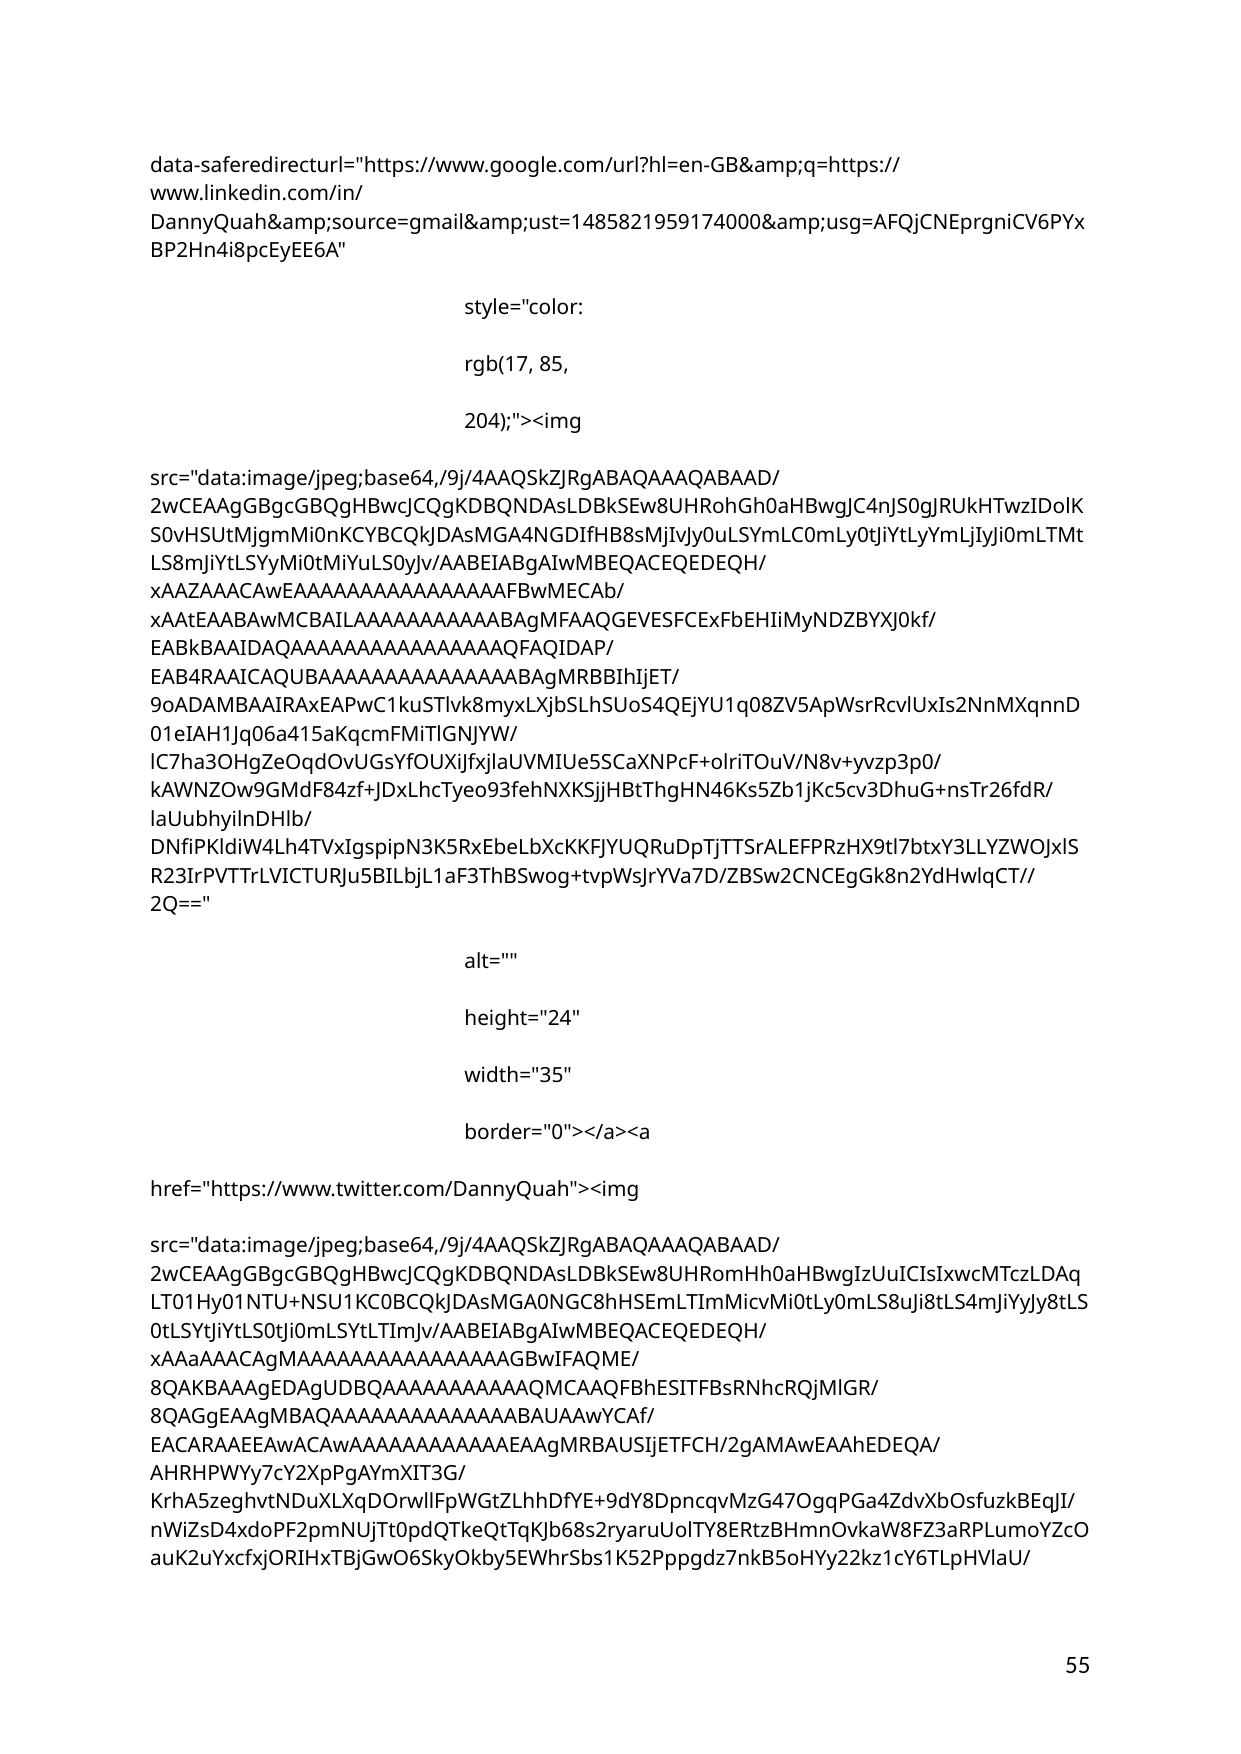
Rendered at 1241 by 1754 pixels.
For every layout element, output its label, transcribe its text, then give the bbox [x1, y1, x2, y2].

text rgb(17, 85, [150, 349, 1090, 377]
text data-saferedirecturl="https://www.google.com/url?hl=en-GB&amp;q=https://www.linkedin.com/in/DannyQuah&amp;source=gmail&amp;ust=1485821959174000&amp;usg=AFQjCNEprgniCV6PYxBP2Hn4i8pcEyEE6A" [150, 150, 1090, 264]
text alt="" [150, 946, 1090, 975]
text 204);"><img [150, 406, 1090, 434]
text height="24" [150, 1003, 1090, 1032]
text src="data:image/jpeg;base64,/9j/4AAQSkZJRgABAQAAAQABAAD/2wCEAAgGBgcGBQgHBwcJCQgKDBQNDAsLDBkSEw8UHRomHh0aHBwgIzUuICIsIxwcMTczLDAqLT01Hy01NTU+NSU1KC0BCQkJDAsMGA0NGC8hHSEmLTImMicvMi0tLy0mLS8uJi8tLS4mJiYyJy8tLS0tLSYtJiYtLS0tJi0mLSYtLTImJv/AABEIABgAIwMBEQACEQEDEQH/xAAaAAACAgMAAAAAAAAAAAAAAAAGBwIFAQME/8QAKBAAAgEDAgUDBQAAAAAAAAAAAQMCAAQFBhESITFBsRNhcRQjMlGR/8QAGgEAAgMBAQAAAAAAAAAAAAAABAUAAwYCAf/EACARAAEEAwACAwAAAAAAAAAAAAEAAgMRBAUSIjETFCH/2gAMAwEAAhEDEQA/AHRHPWYy7cY2XpPgAYmXIT3G/KrhA5zeghvtNDuXLXqDOrwllFpWGtZLhhDfYE+9dY8DpncqvMzG47OgqPGa4ZdvXbOsfuzkBEqJI/nWiZsD4xdoPF2pmNUjTt0pdQTkeQtTqKJb68s2ryaruUolTY8ERtzBHmnOvkaW8FZ3aRPLumoYZcOauK2uYxcfxjORIHxTBjGwO6SkyOkby5EWhrSbs1K52Pppgdz7nkB5oHYy22kz1cY6TLpHVlaU/ [150, 1231, 1090, 1572]
text border="0"></a><a [150, 1117, 1090, 1145]
text src="data:image/jpeg;base64,/9j/4AAQSkZJRgABAQAAAQABAAD/2wCEAAgGBgcGBQgHBwcJCQgKDBQNDAsLDBkSEw8UHRohGh0aHBwgJC4nJS0gJRUkHTwzIDolKS0vHSUtMjgmMi0nKCYBCQkJDAsMGA4NGDIfHB8sMjIvJy0uLSYmLC0mLy0tJiYtLyYmLjIyJi0mLTMtLS8mJiYtLSYyMi0tMiYuLS0yJv/AABEIABgAIwMBEQACEQEDEQH/xAAZAAACAwEAAAAAAAAAAAAAAAAFBwMECAb/xAAtEAABAwMCBAILAAAAAAAAAAABAgMFAAQGEVESFCExFbEHIiMyNDZBYXJ0kf/EABkBAAIDAQAAAAAAAAAAAAAAAAQFAQIDAP/EAB4RAAICAQUBAAAAAAAAAAAAAAABAgMRBBIhIjET/9oADAMBAAIRAxEAPwC1kuSTlvk8myxLXjbSLhSUoS4QEjYU1q08ZV5ApWsrRcvlUxIs2NnMXqnnD01eIAH1Jq06a415aKqcmFMiTlGNJYW/lC7ha3OHgZeOqdOvUGsYfOUXiJfxjlaUVMIUe5SCaXNPcF+olriTOuV/N8v+yvzp3p0/kAWNZOw9GMdF84zf+JDxLhcTyeo93fehNXKSjjHBtThgHN46Ks5Zb1jKc5cv3DhuG+nsTr26fdR/laUubhyilnDHlb/DNfiPKldiW4Lh4TVxIgspipN3K5RxEbeLbXcKKFJYUQRuDpTjTTSrALEFPRzHX9tl7btxY3LLYZWOJxlSR23IrPVTTrLVICTURJu5BILbjL1aF3ThBSwog+tvpWsJrYVa7D/ZBSw2CNCEgGk8n2YdHwlqCT//2Q==" [150, 463, 1090, 918]
text href="https://www.twitter.com/DannyQuah"><img [150, 1174, 1090, 1202]
text style="color: [150, 292, 1090, 321]
text width="35" [150, 1060, 1090, 1088]
